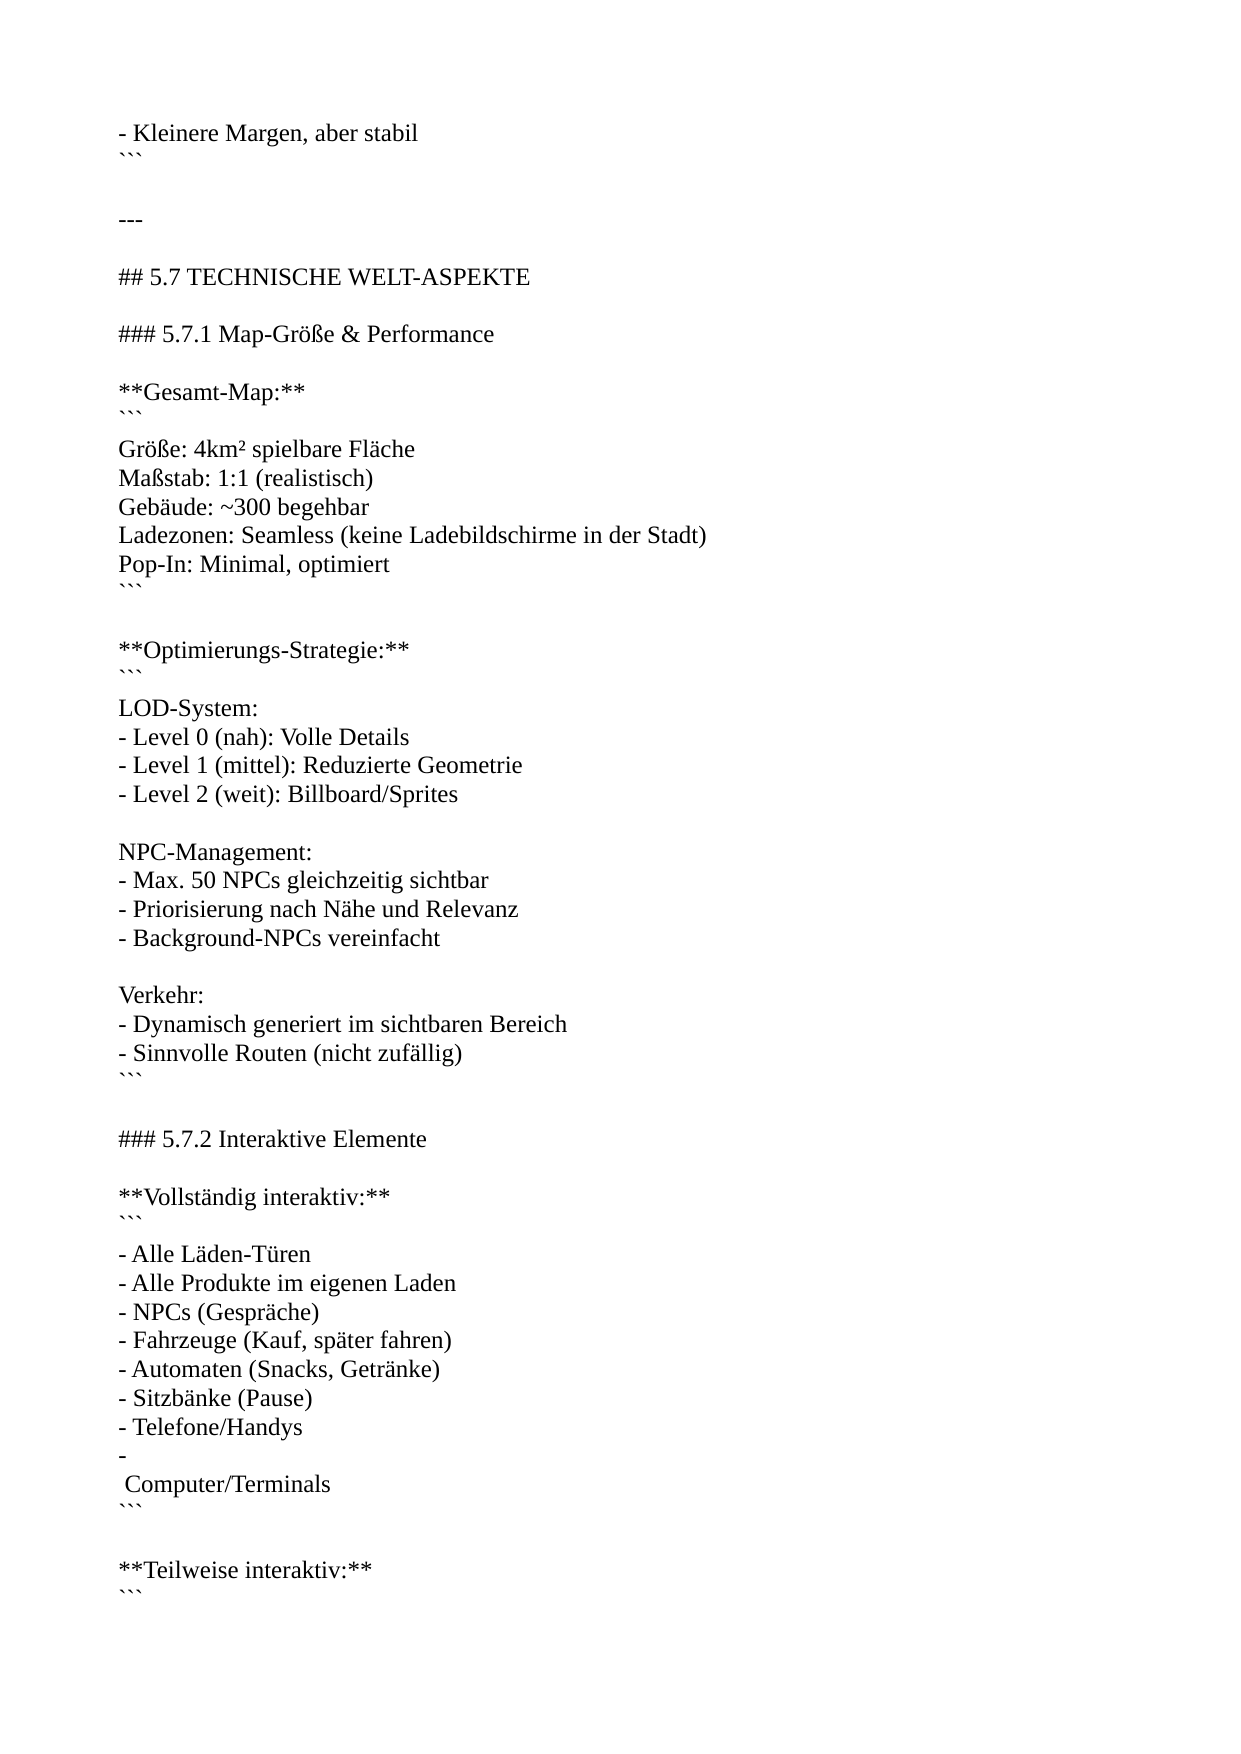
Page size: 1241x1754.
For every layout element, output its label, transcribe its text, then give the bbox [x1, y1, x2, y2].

text - Kleinere Margen, aber stabil ``` --- ## 5.7 TECHNISCHE WELT-ASPEKTE ### 5.7.1 Map-Größe & Performance **Gesamt-Map:** ``` Größe: 4km² spielbare Fläche Maßstab: 1:1 (realistisch) Gebäude: ~300 begehbar Ladezonen: Seamless (keine Ladebildschirme in der Stadt) Pop-In: Minimal, optimiert ``` **Optimierungs-Strategie:** ``` LOD-System: - Level 0 (nah): Volle Details - Level 1 (mittel): Reduzierte Geometrie - Level 2 (weit): Billboard/Sprites NPC-Management: - Max. 50 NPCs gleichzeitig sichtbar - Priorisierung nach Nähe und Relevanz - Background-NPCs vereinfacht Verkehr: - Dynamisch generiert im sichtbaren Bereich - Sinnvolle Routen (nicht zufällig) ``` ### 5.7.2 Interaktive Elemente **Vollständig interaktiv:** ``` - Alle Läden-Türen - Alle Produkte im eigenen Laden - NPCs (Gespräche) - Fahrzeuge (Kauf, später fahren) - Automaten (Snacks, Getränke) - Sitzbänke (Pause) - Telefone/Handys - [118, 118, 1122, 1469]
text Computer/Terminals ``` **Teilweise interaktiv:** ``` [118, 1469, 1122, 1613]
